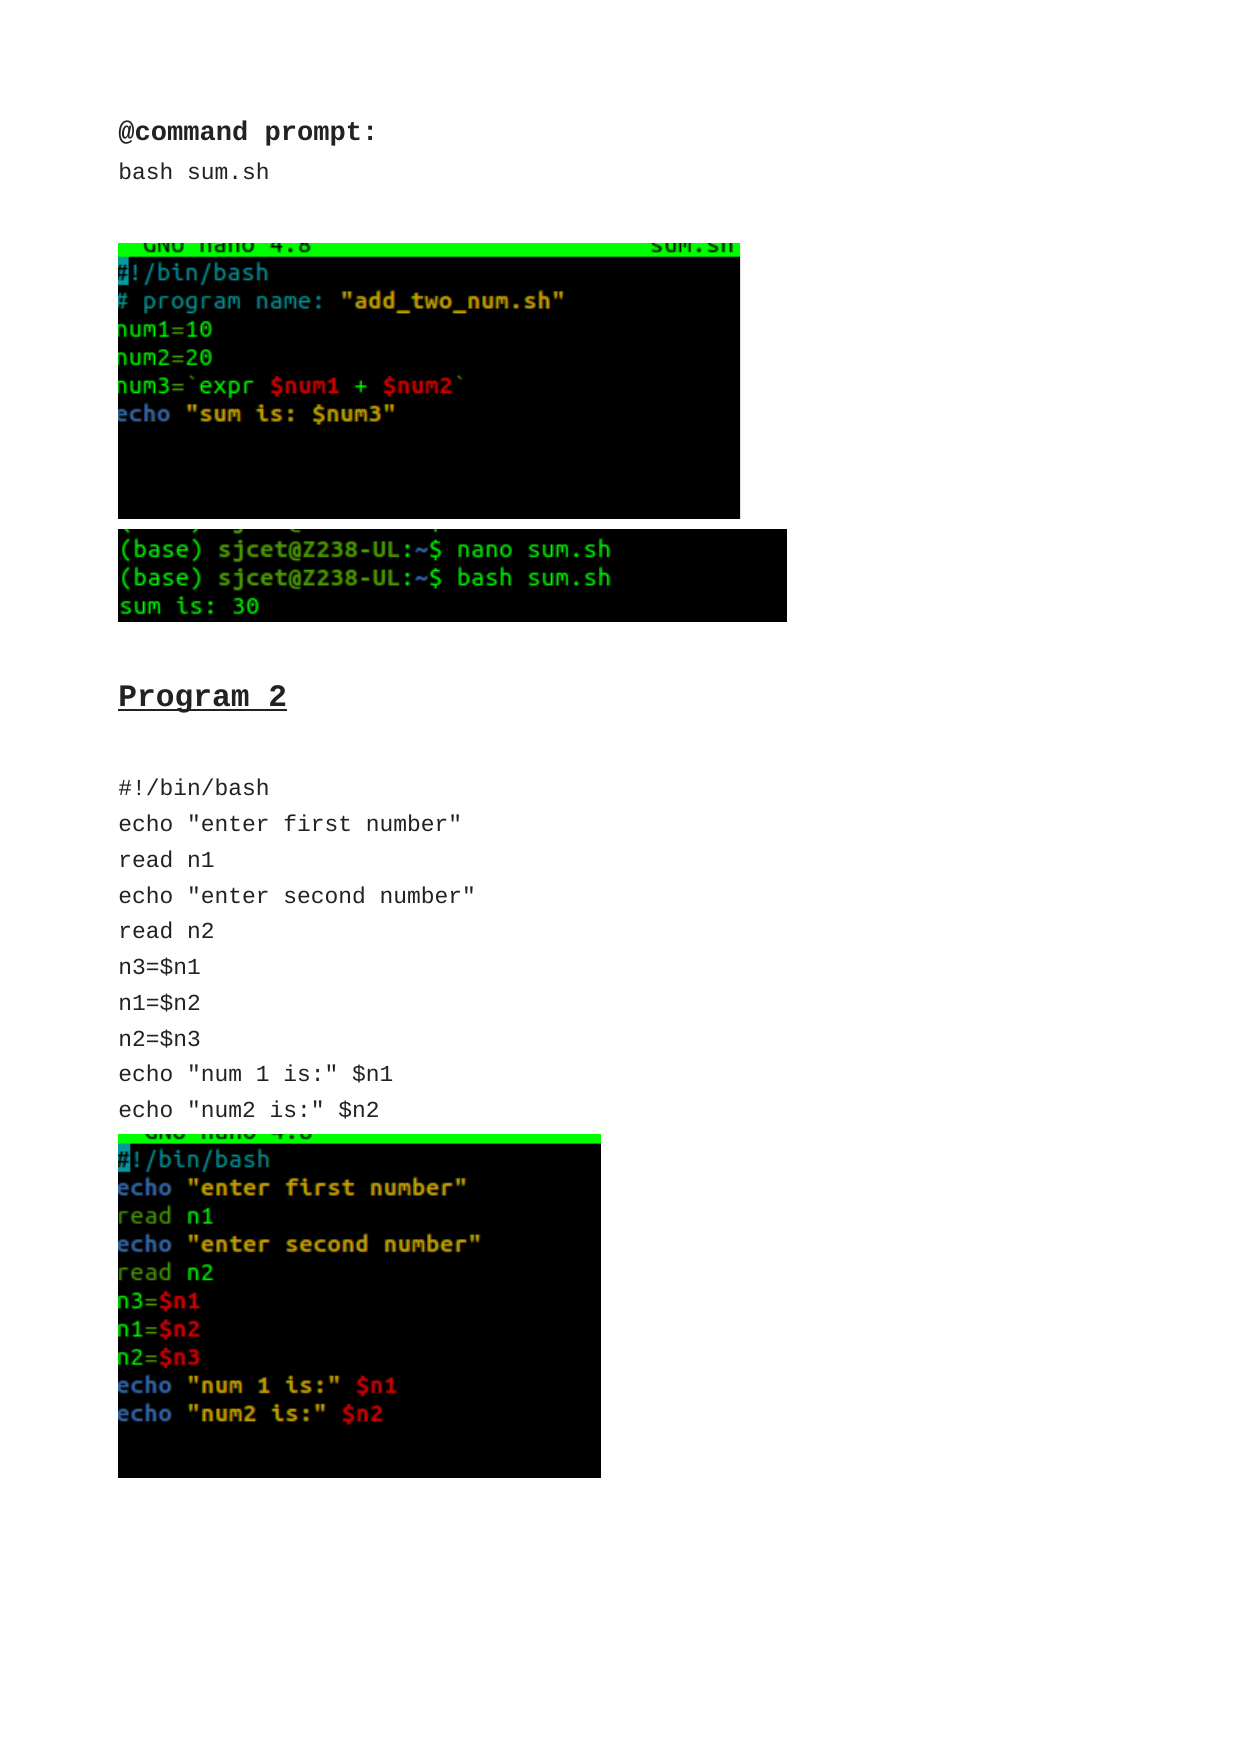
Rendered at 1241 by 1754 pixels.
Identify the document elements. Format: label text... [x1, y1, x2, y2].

text Program 2 [118, 680, 1122, 716]
picture [118, 1134, 601, 1478]
text echo "num 1 is:" $n1 [118, 1063, 1122, 1088]
text bash sum.sh [118, 161, 1122, 186]
text #!/bin/bash [118, 777, 1122, 803]
text n2=$n3 [118, 1027, 1122, 1053]
text read n2 [118, 920, 1122, 946]
picture [118, 243, 740, 519]
text n3=$n1 [118, 955, 1122, 981]
text echo "num2 is:" $n2 [118, 1098, 1122, 1124]
picture [118, 529, 787, 622]
text echo "enter first number" [118, 812, 1122, 838]
text read n1 [118, 848, 1122, 874]
text @command prompt: [118, 118, 1122, 149]
text n1=$n2 [118, 991, 1122, 1017]
text echo "enter second number" [118, 884, 1122, 910]
